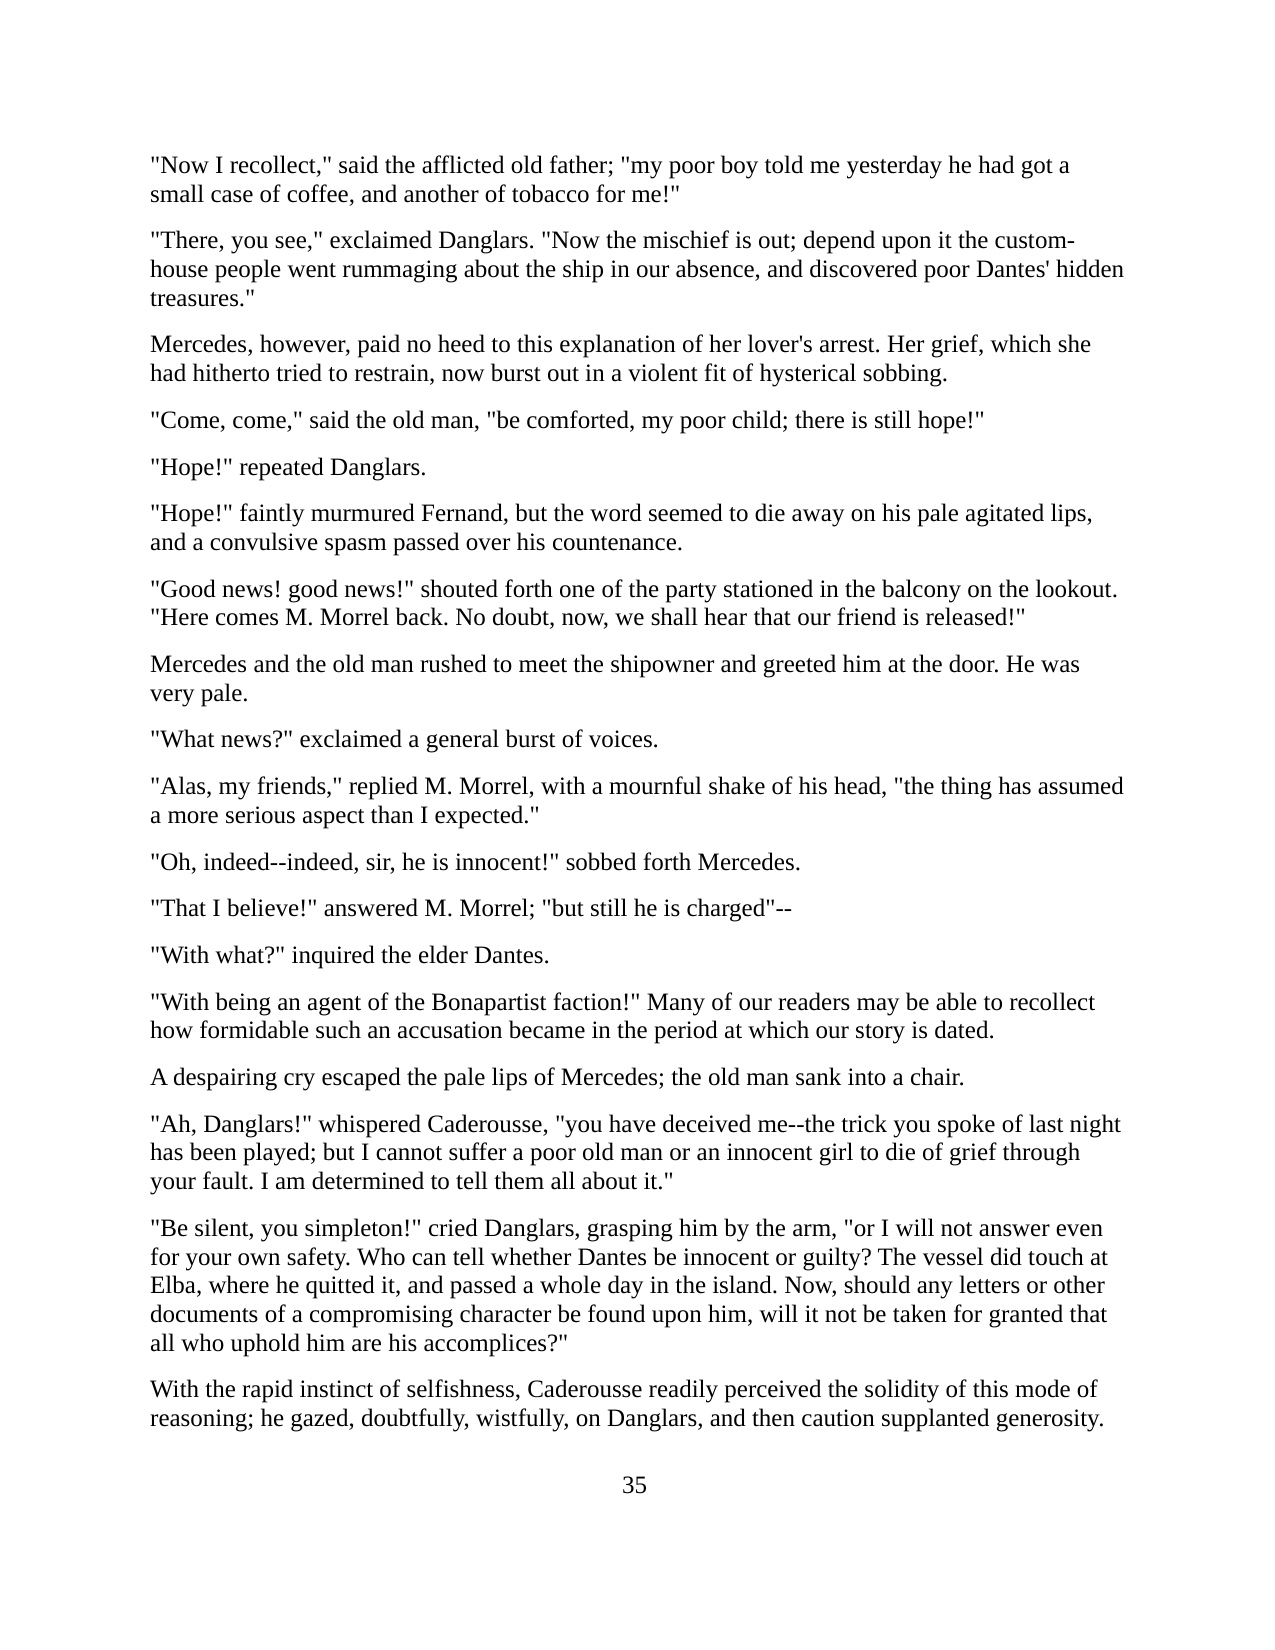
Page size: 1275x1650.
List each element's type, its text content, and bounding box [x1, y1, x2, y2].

text A despairing cry escaped the pale lips of Mercedes; the old man sank into a chair. [150, 1062, 1125, 1091]
text "Good news! good news!" shouted forth one of the party stationed in the balcony on the lookout. "Here comes M. Morrel back. No doubt, now, we shall hear that our friend is released!" [150, 574, 1125, 631]
text "Come, come," said the old man, "be comforted, my poor child; there is still hope!" [150, 405, 1125, 434]
text "That I believe!" answered M. Morrel; "but still he is charged"-- [150, 893, 1125, 922]
text "Ah, Danglars!" whispered Caderousse, "you have deceived me--the trick you spoke of last night has been played; but I cannot suffer a poor old man or an innocent girl to die of grief through your fault. I am determined to tell them all about it." [150, 1109, 1125, 1195]
text With the rapid instinct of selfishness, Caderousse readily perceived the solidity of this mode of reasoning; he gazed, doubtfully, wistfully, on Danglars, and then caution supplanted generosity. [150, 1374, 1125, 1432]
text "With what?" inquired the elder Dantes. [150, 940, 1125, 969]
text "What news?" exclaimed a general burst of voices. [150, 724, 1125, 753]
text "There, you see," exclaimed Danglars. "Now the mischief is out; depend upon it the custom-house people went rummaging about the ship in our absence, and discovered poor Dantes' hidden treasures." [150, 225, 1125, 312]
text "With being an agent of the Bonapartist faction!" Many of our readers may be able to recollect how formidable such an accusation became in the period at which our story is dated. [150, 987, 1125, 1044]
text "Alas, my friends," replied M. Morrel, with a mournful shake of his head, "the thing has assumed a more serious aspect than I expected." [150, 771, 1125, 829]
text "Be silent, you simpleton!" cried Danglars, grasping him by the arm, "or I will not answer even for your own safety. Who can tell whether Dantes be innocent or guilty? The vessel did touch at Elba, where he quitted it, and passed a whole day in the island. Now, should any letters or other documents of a compromising character be found upon him, will it not be taken for granted that all who uphold him are his accomplices?" [150, 1213, 1125, 1357]
text Mercedes and the old man rushed to meet the shipowner and greeted him at the door. He was very pale. [150, 649, 1125, 707]
text "Now I recollect," said the afflicted old father; "my poor boy told me yesterday he had got a small case of coffee, and another of tobacco for me!" [150, 150, 1125, 207]
text "Hope!" repeated Danglars. [150, 452, 1125, 480]
text "Oh, indeed--indeed, sir, he is innocent!" sobbed forth Mercedes. [150, 847, 1125, 875]
text Mercedes, however, paid no heed to this explanation of her lover's arrest. Her grief, which she had hitherto tried to restrain, now burst out in a violent fit of hysterical sobbing. [150, 329, 1125, 387]
text "Hope!" faintly murmured Fernand, but the word seemed to die away on his pale agitated lips, and a convulsive spasm passed over his countenance. [150, 498, 1125, 556]
